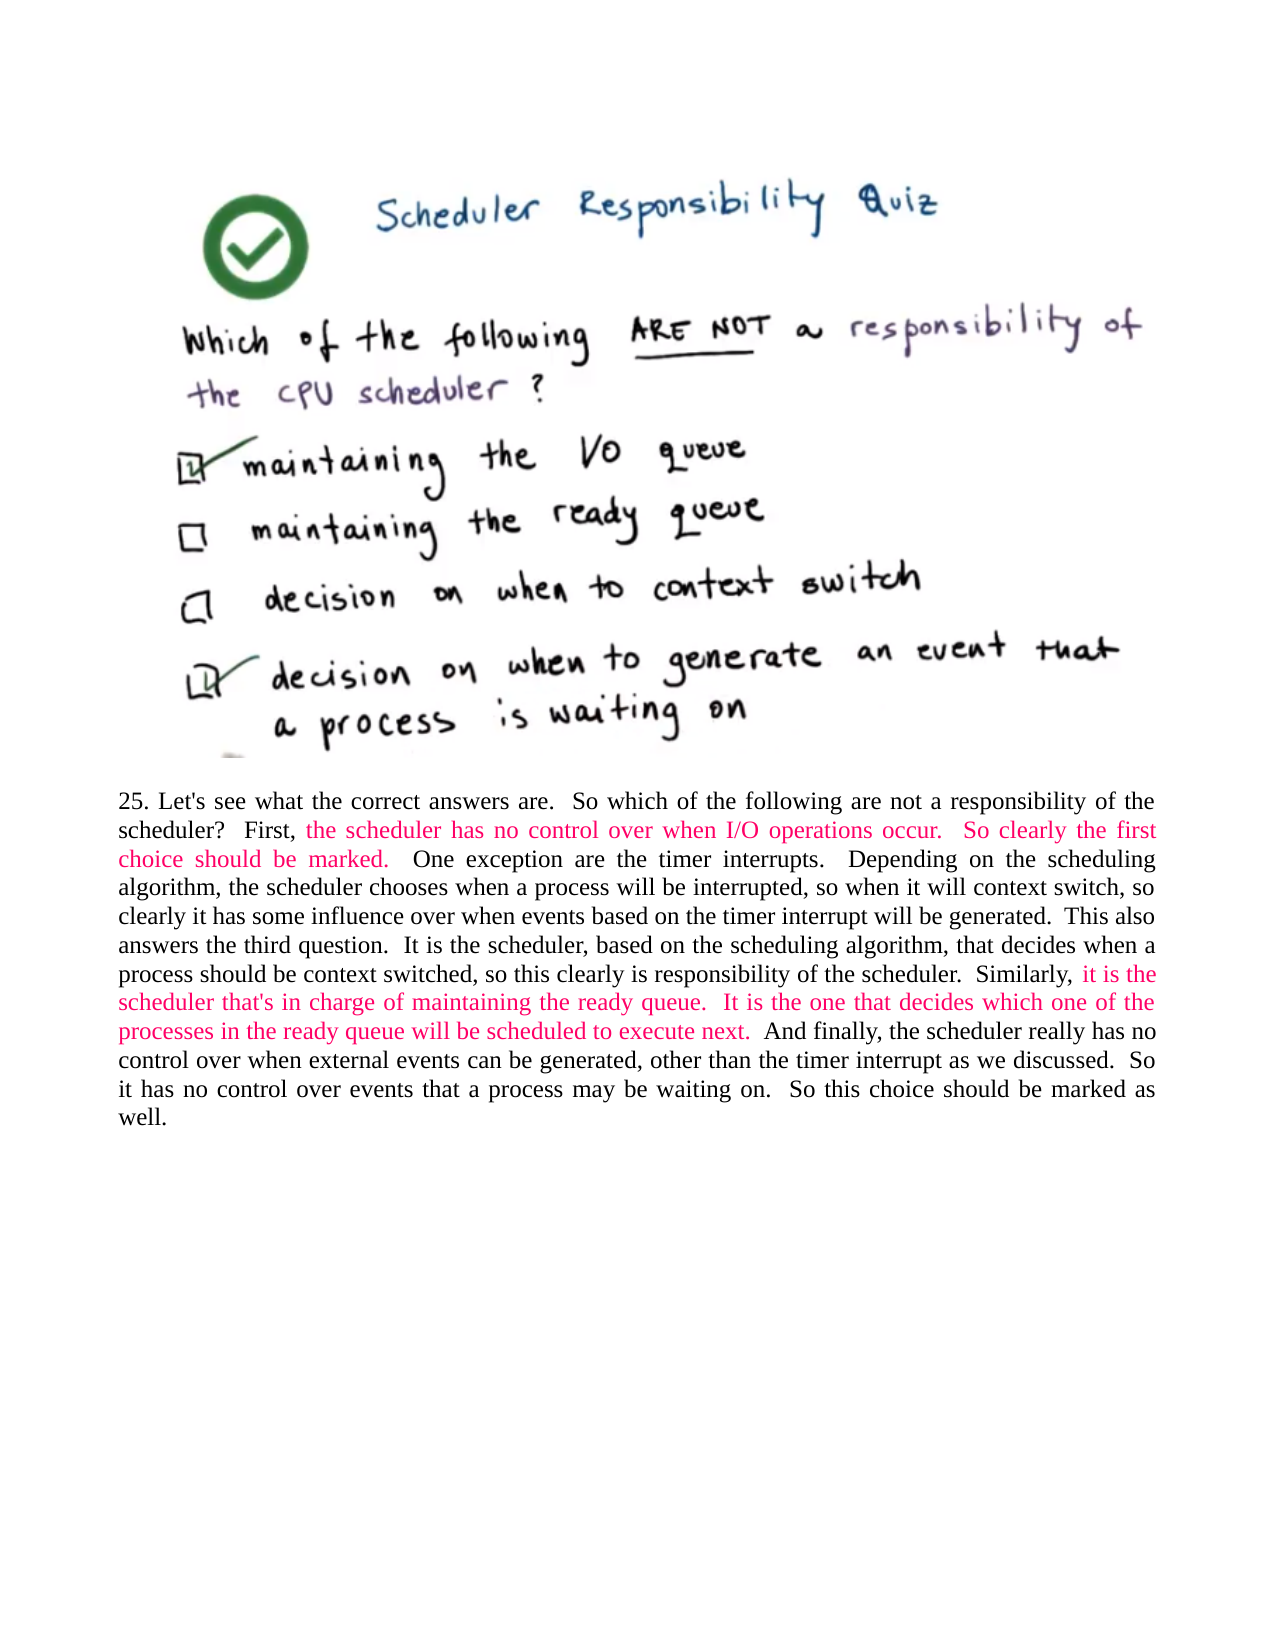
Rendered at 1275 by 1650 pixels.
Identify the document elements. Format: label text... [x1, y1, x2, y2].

picture [118, 175, 1157, 758]
text 25. Let's see what the correct answers are. So which of the following are not a responsibility of the scheduler? First, the scheduler has no control over when I/O operations occur. So clearly the first choice should be marked. One exception are the timer interrupts. Depending on the scheduling algorithm, the scheduler chooses when a process will be interrupted, so when it will context switch, so clearly it has some influence over when events based on the timer interrupt will be generated. This also answers the third question. It is the scheduler, based on the scheduling algorithm, that decides when a process should be context switched, so this clearly is responsibility of the scheduler. Similarly, it is the scheduler that's in charge of maintaining the ready queue. It is the one that decides which one of the processes in the ready queue will be scheduled to execute next. And finally, the scheduler really has no control over when external events can be generated, other than the timer interrupt as we discussed. So it has no control over events that a process may be waiting on. So this choice should be marked as well. [118, 786, 1157, 1131]
